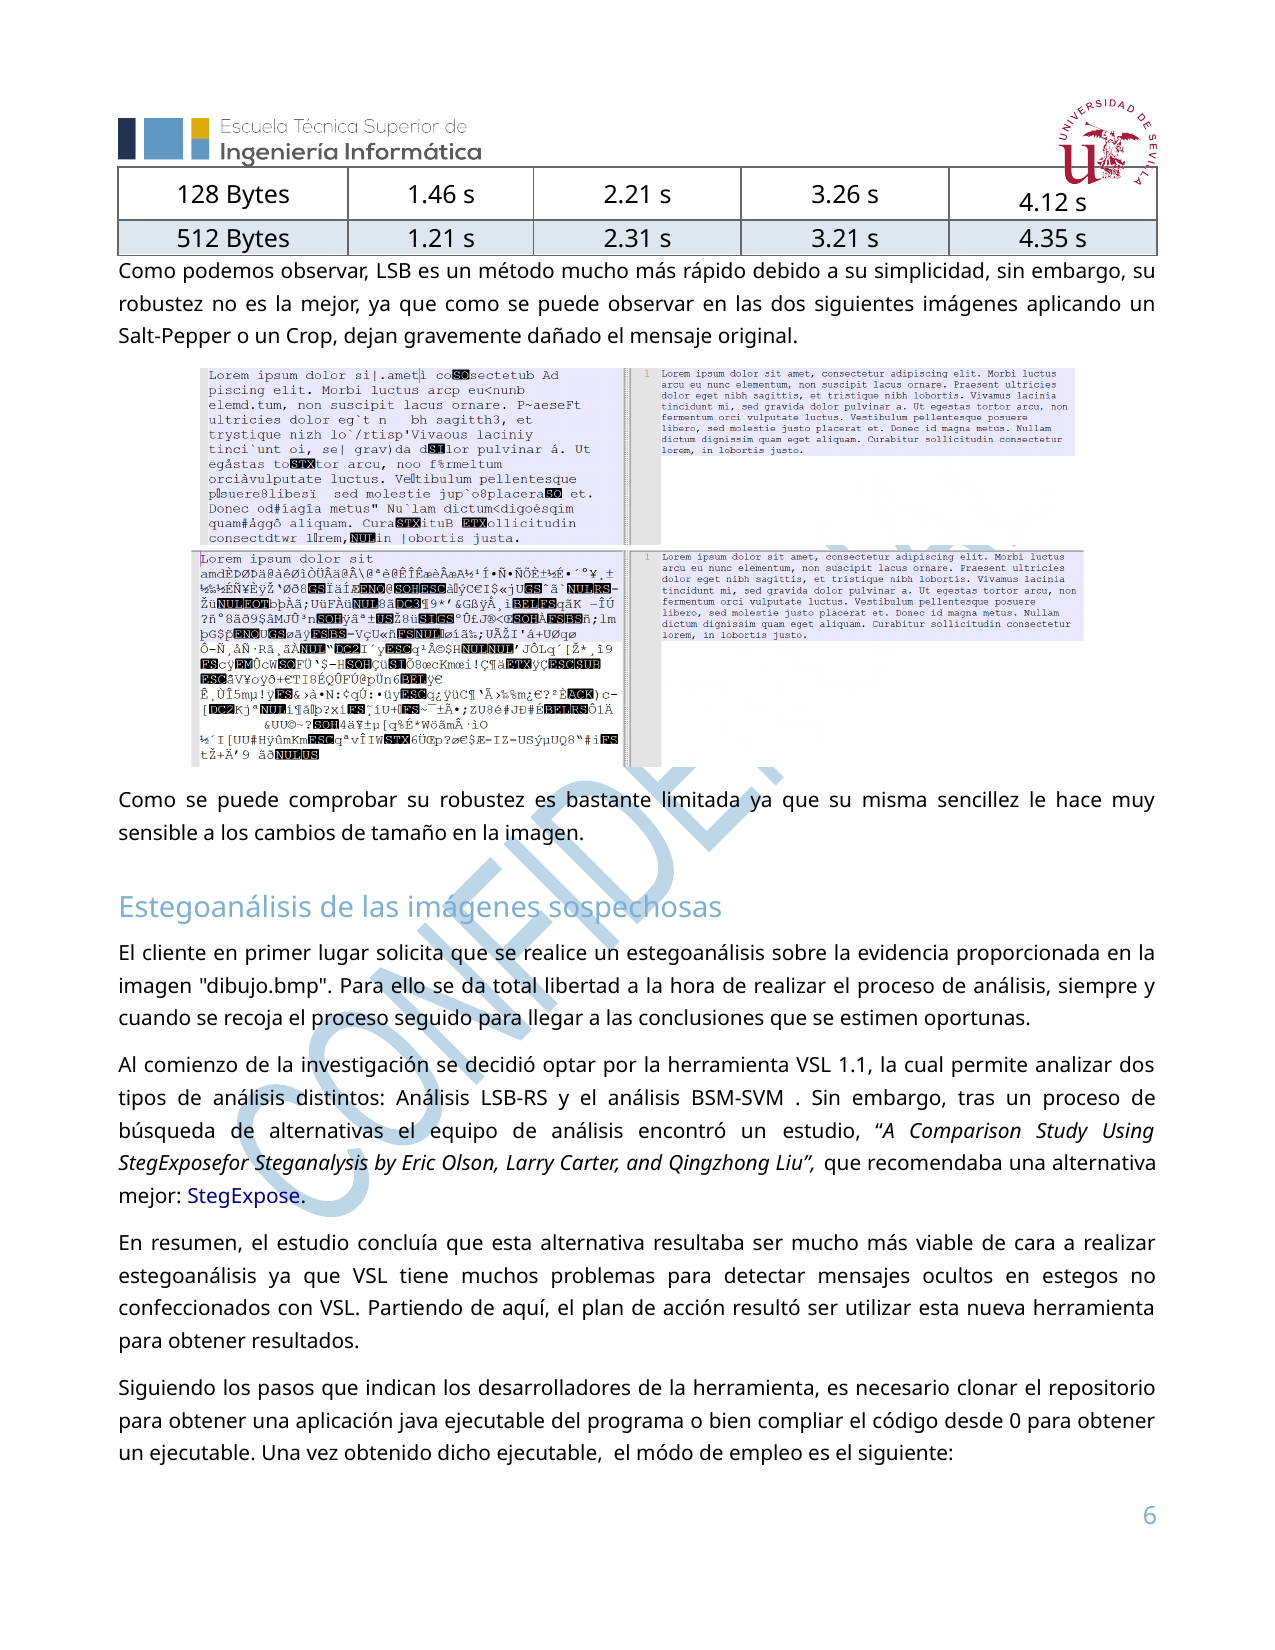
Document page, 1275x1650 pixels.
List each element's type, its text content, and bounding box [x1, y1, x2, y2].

picture [200, 368, 1075, 545]
picture [118, 118, 481, 166]
table_cell 512 Bytes [119, 221, 347, 254]
text Como se puede comprobar su robustez es bastante limitada ya que su misma sencillez le hace muy sensible a los cambios de tamaño en la imagen. [118, 785, 564, 846]
table_cell 2.31 s [534, 221, 740, 254]
table_cell 1.46 s [349, 168, 533, 219]
text Como podemos observar, LSB es un método mucho más rápido debido a su simplicidad, sin embargo, su robustez no es la mejor, ya que como se puede observar en las dos siguientes imágenes aplicando un Salt-Pepper o un Crop, dejan gravemente dañado el mensaje original. [118, 256, 1157, 350]
text Siguiendo los pasos que indican los desarrolladores de la herramienta, es necesario clonar el repositorio para obtener una aplicación java ejecutable del programa o bien compliar el código desde 0 para obtener un ejecutable. Una vez obtenido dicho ejecutable, el módo de empleo es el siguiente: [118, 1373, 1157, 1467]
picture [191, 550, 1084, 767]
table_cell 4.35 s [950, 221, 1156, 254]
table_cell 128 Bytes [119, 168, 347, 219]
subtitle Estegoanálisis de las imágenes sospechosas [566, 886, 1157, 926]
text En resumen, el estudio concluía que esta alternativa resultaba ser mucho más viable de cara a realizar estegoanálisis ya que VSL tiene muchos problemas para detectar mensajes ocultos en estegos no confeccionados con VSL. Partiendo de aquí, el plan de acción resultó ser utilizar esta nueva herramienta para obtener resultados. [118, 1228, 1157, 1354]
text El cliente en primer lugar solicita que se realice un estegoanálisis sobre la evidencia proporcionada en la imagen "dibujo.bmp". Para ello se da total libertad a la hora de realizar el proceso de análisis, siempre y cuando se recoja el proceso seguido para llegar a las conclusiones que se estimen oportunas. [443, 938, 1157, 1032]
table_cell 2.21 s [534, 168, 740, 219]
picture [1058, 99, 1157, 185]
text El cliente en primer lugar solicita que se realice un estegoanálisis sobre la evidencia proporcionada en la imagen "dibujo.bmp". Para ello se da total libertad a la hora de realizar el proceso de análisis, siempre y cuando se recoja el proceso seguido para llegar a las conclusiones que se estimen oportunas. [118, 938, 504, 1032]
table_cell 3.26 s [742, 168, 948, 219]
text Como se puede comprobar su robustez es bastante limitada ya que su misma sencillez le hace muy sensible a los cambios de tamaño en la imagen. [609, 785, 701, 846]
table_cell 1.21 s [349, 221, 533, 254]
table_cell 3.21 s [742, 221, 948, 254]
subtitle Estegoanálisis de las imágenes sospechosas [118, 886, 460, 926]
text Como se puede comprobar su robustez es bastante limitada ya que su misma sencillez le hace muy sensible a los cambios de tamaño en la imagen. [671, 785, 1157, 846]
subtitle Estegoanálisis de las imágenes sospechosas [472, 886, 584, 926]
table_cell 4.12 s [950, 168, 1156, 219]
text Al comienzo de la investigación se decidió optar por la herramienta VSL 1.1, la cual permite analizar dos tipos de análisis distintos: Análisis LSB-RS y el análisis BSM-SVM . Sin embargo, tras un proceso de búsqueda de alternativas el equipo de análisis encontró un estudio, “A Comparison Study Using StegExposefor Steganalysis by Eric Olson, Larry Carter, and Qingzhong Liu”, que recomendaba una alternativa mejor: StegExpose. [118, 1051, 1157, 1209]
text Como se puede comprobar su robustez es bastante limitada ya que su misma sencillez le hace muy sensible a los cambios de tamaño en la imagen. [552, 796, 651, 846]
